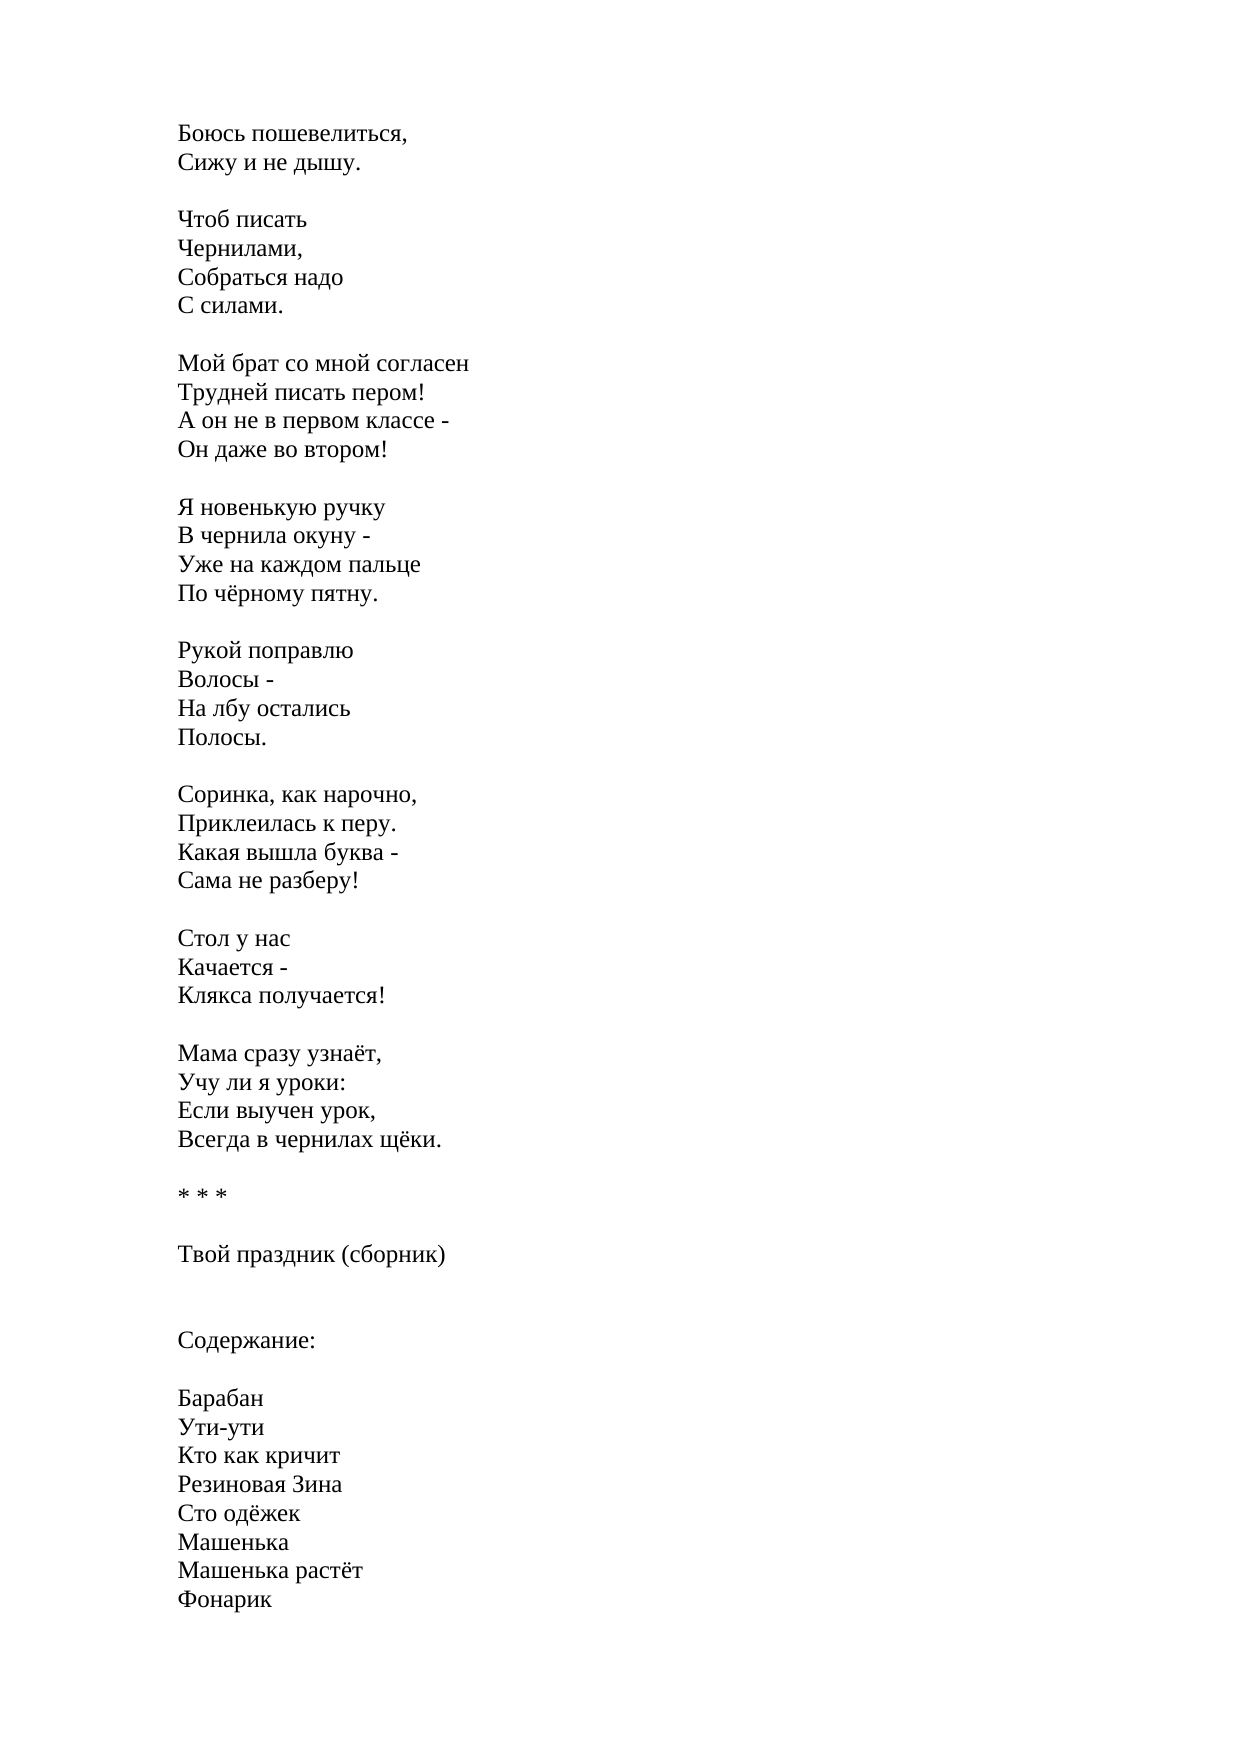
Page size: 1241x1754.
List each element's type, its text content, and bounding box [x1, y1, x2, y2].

text Боюсь пошевелиться, Сижу и не дышу. Чтоб писать Чернилами, Собраться надо С силами. Мой брат со мной согласен Трудней писать пером! А он не в первом классе - Он даже во втором! Я новенькую ручку В чернила окуну - Уже на каждом пальце По чёрному пятну. Рукой поправлю Волосы - На лбу остались Полосы. Соринка, как нарочно, Приклеилась к перу. Какая вышла буква - Сама не разберу! Стол у нас Качается - Клякса получается! Мама сразу узнаёт, Учу ли я уроки: Если выучен урок, Всегда в чернилах щёки. * * * Твой праздник (сборник) Содержание: Барабан Ути-ути Кто как кричит Резиновая Зина Сто одёжек Машенька Машенька растёт Фонарик [177, 118, 1152, 1613]
